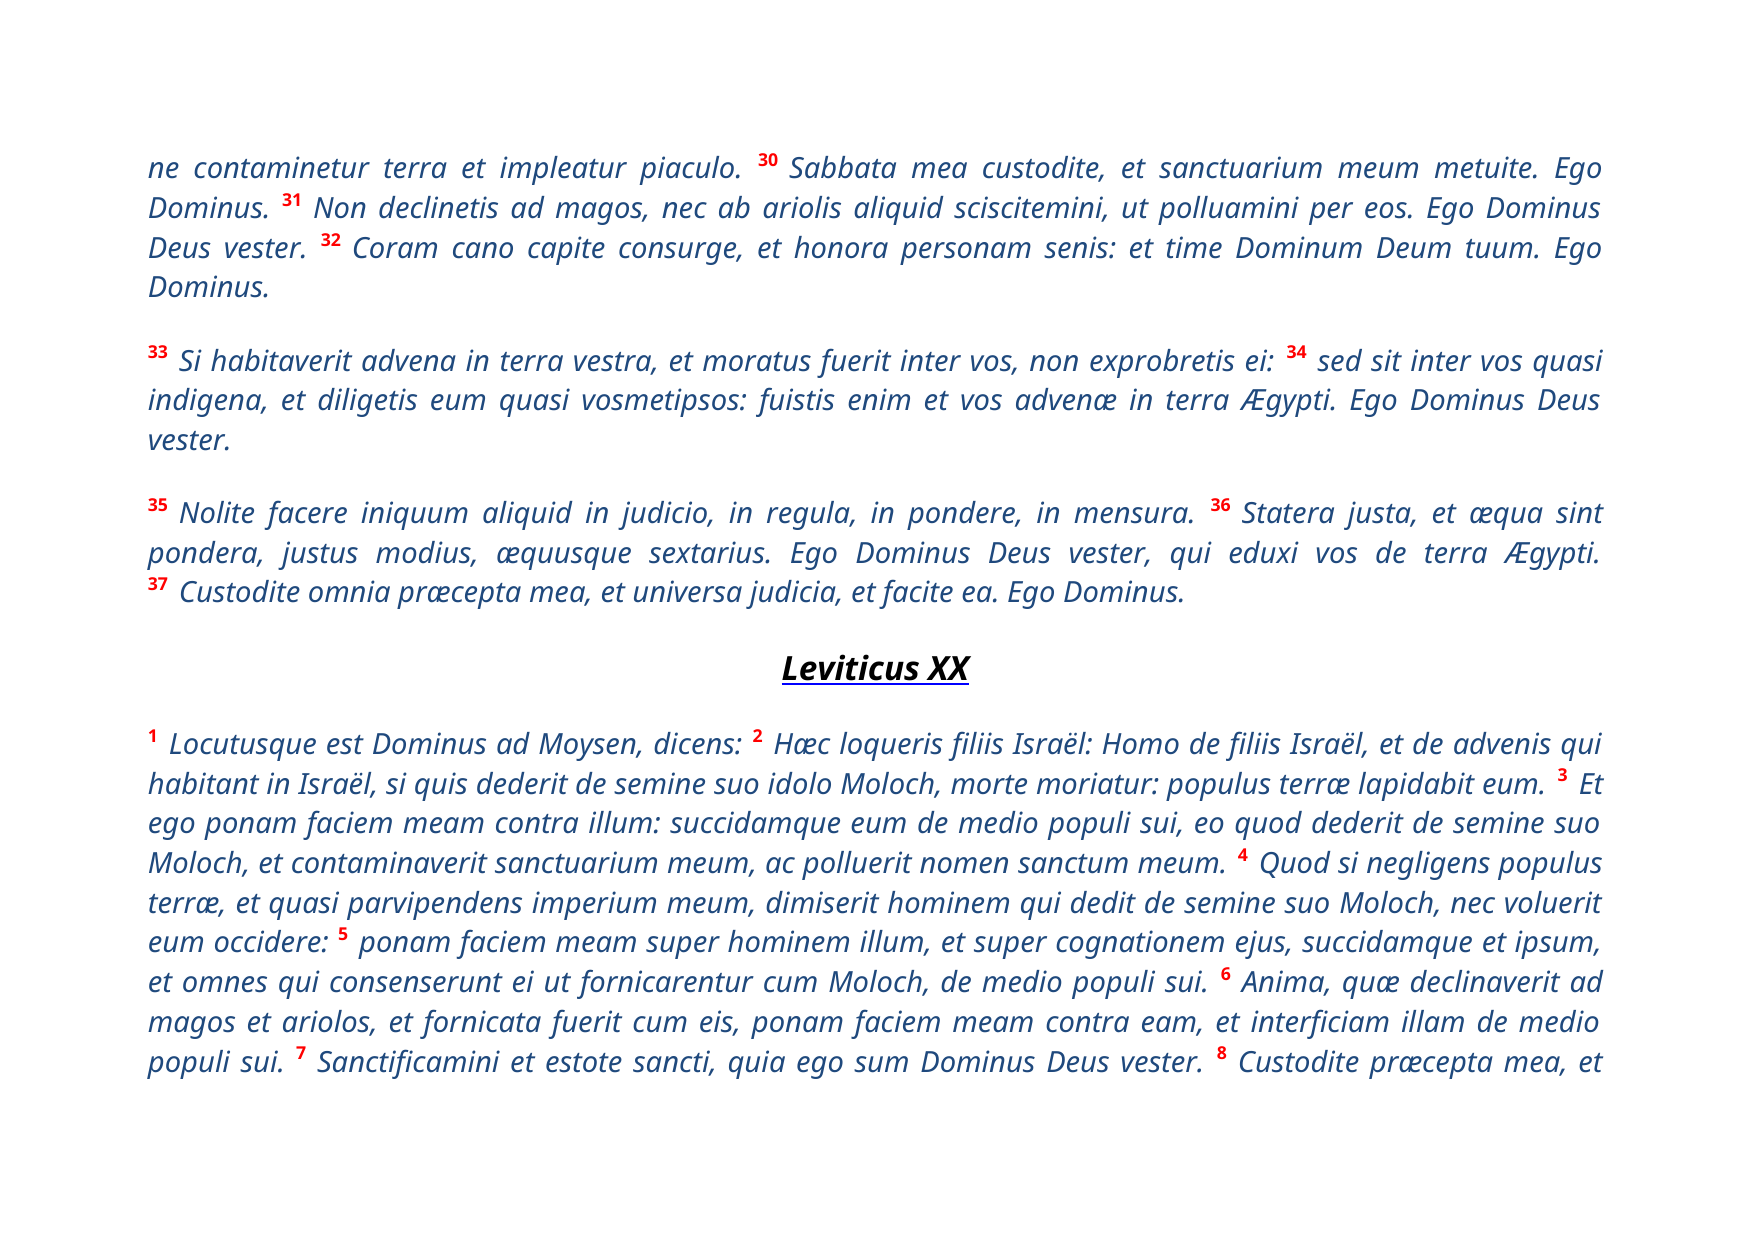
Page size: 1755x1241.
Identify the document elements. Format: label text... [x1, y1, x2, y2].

text 33 Si habitaverit advena in terra vestra, et moratus fuerit inter vos, non exprobretis ei: 34 sed sit inter vos quasi indigena, et diligetis eum quasi vosmetipsos: fuistis enim et vos advenæ in terra Ægypti. Ego Dominus Deus vester. [148, 340, 1606, 459]
text 1 Locutusque est Dominus ad Moysen, dicens: 2 Hæc loqueris filiis Israël: Homo de filiis Israël, et de advenis qui habitant in Israël, si quis dederit de semine suo idolo Moloch, morte moriatur: populus terræ lapidabit eum. 3 Et ego ponam faciem meam contra illum: succidamque eum de medio populi sui, eo quod dederit de semine suo Moloch, et contaminaverit sanctuarium meum, ac polluerit nomen sanctum meum. 4 Quod si negligens populus terræ, et quasi parvipendens imperium meum, dimiserit hominem qui dedit de semine suo Moloch, nec voluerit eum occidere: 5 ponam faciem meam super hominem illum, et super cognationem ejus, succidamque et ipsum, et omnes qui consenserunt ei ut fornicarentur cum Moloch, de medio populi sui. 6 Anima, quæ declinaverit ad magos et ariolos, et fornicata fuerit cum eis, ponam faciem meam contra eam, et interficiam illam de medio populi sui. 7 Sanctificamini et estote sancti, quia ego sum Dominus Deus vester. 8 Custodite præcepta mea, et [148, 723, 1606, 1081]
text Leviticus XX [148, 644, 1606, 690]
text 35 Nolite facere iniquum aliquid in judicio, in regula, in pondere, in mensura. 36 Statera justa, et æqua sint pondera, justus modius, æquusque sextarius. Ego Dominus Deus vester, qui eduxi vos de terra Ægypti. 37 Custodite omnia præcepta mea, et universa judicia, et facite ea. Ego Dominus. [148, 492, 1606, 611]
text ne contaminetur terra et impleatur piaculo. 30 Sabbata mea custodite, et sanctuarium meum metuite. Ego Dominus. 31 Non declinetis ad magos, nec ab ariolis aliquid sciscitemini, ut polluamini per eos. Ego Dominus Deus vester. 32 Coram cano capite consurge, et honora personam senis: et time Dominum Deum tuum. Ego Dominus. [148, 148, 1606, 306]
